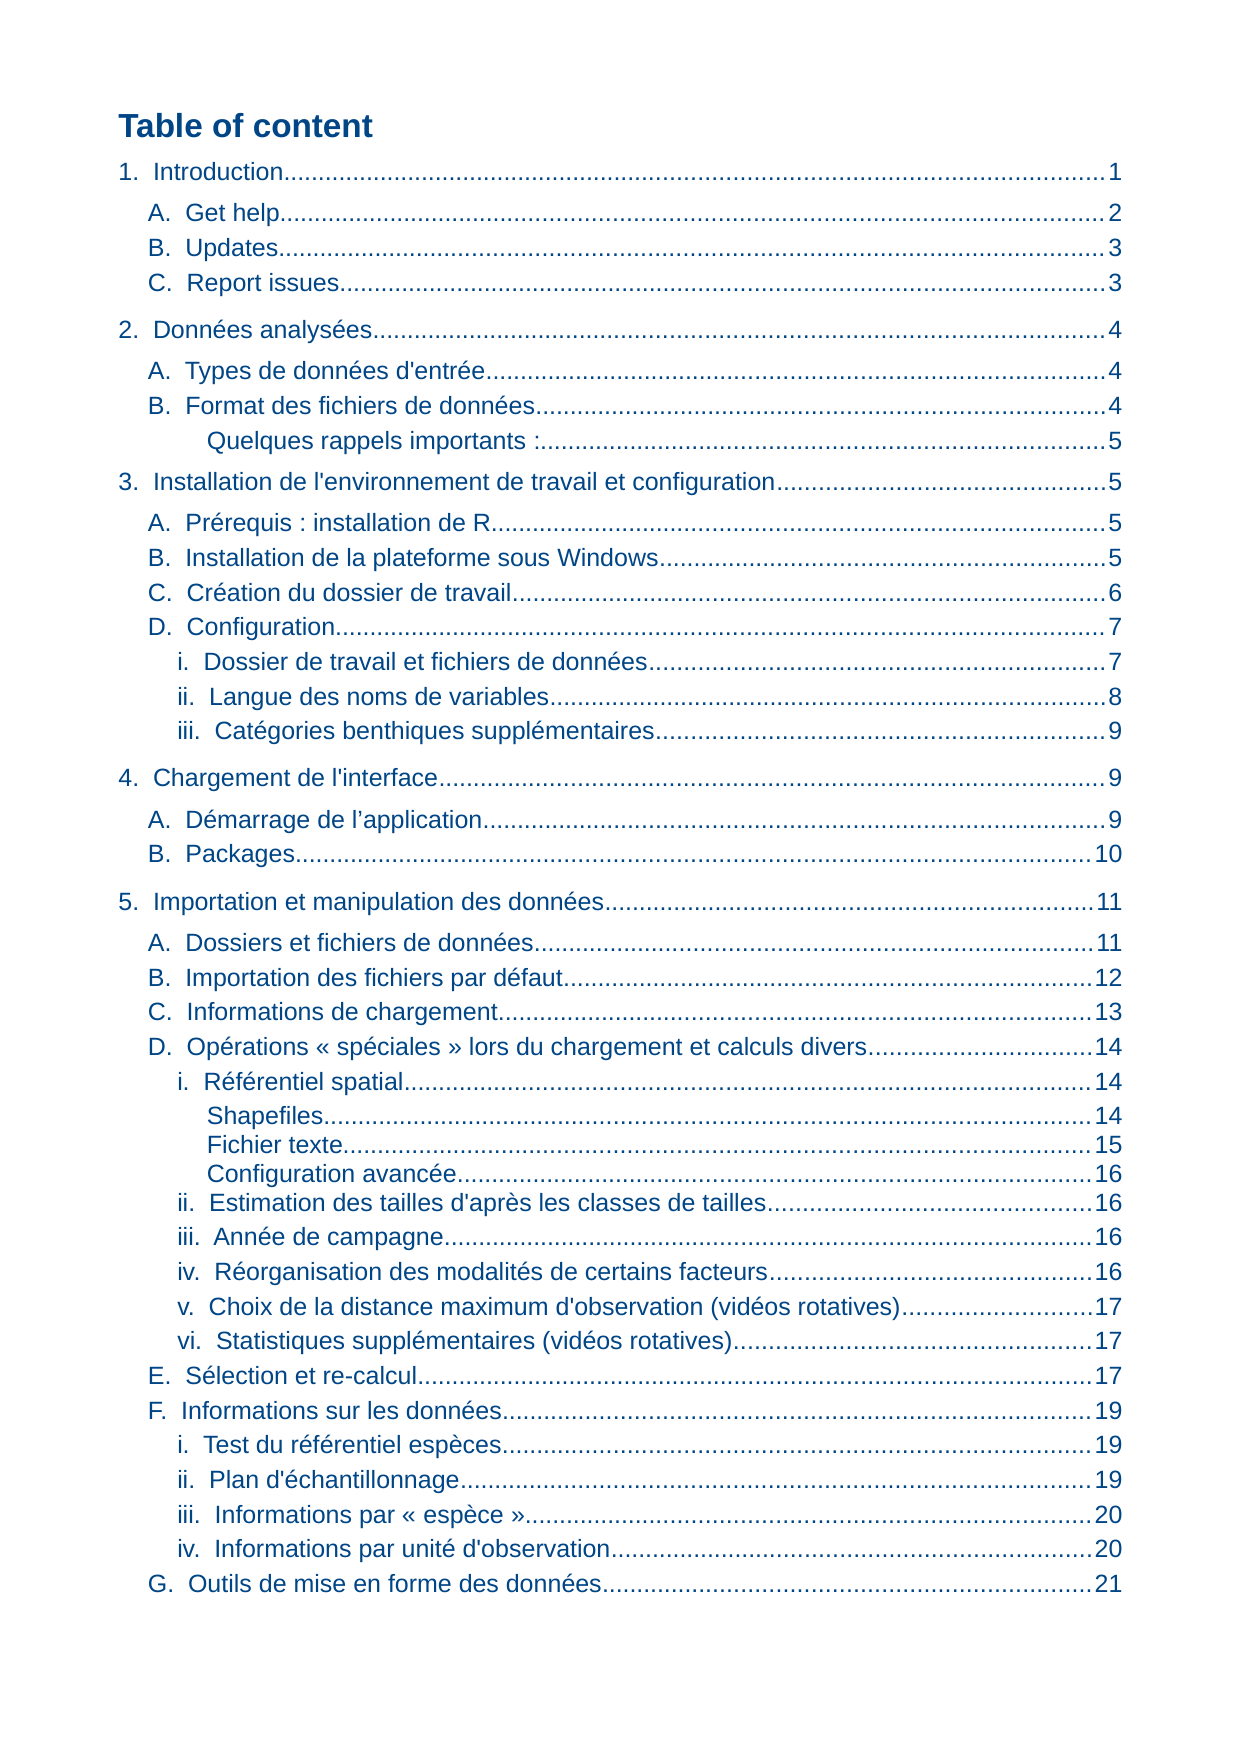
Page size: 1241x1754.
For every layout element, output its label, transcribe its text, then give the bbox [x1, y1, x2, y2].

text B. Installation de la plateforme sous Windows 5 [148, 543, 1122, 572]
text B. Packages 10 [148, 839, 1122, 868]
text vi. Statistiques supplémentaires (vidéos rotatives) 17 [177, 1326, 1122, 1355]
text B. Format des fichiers de données 4 [148, 391, 1122, 420]
text ii. Estimation des tailles d'après les classes de tailles 16 [177, 1187, 1122, 1216]
text i. Dossier de travail et fichiers de données 7 [177, 647, 1122, 676]
text 3. Installation de l'environnement de travail et configuration 5 [118, 467, 1122, 496]
text 5. Importation et manipulation des données 11 [118, 887, 1122, 915]
text A. Prérequis : installation de R 5 [148, 508, 1122, 537]
text C. Création du dossier de travail 6 [148, 577, 1122, 606]
text A. Démarrage de l’application 9 [148, 805, 1122, 833]
text 1. Introduction 1 [118, 157, 1122, 186]
text D. Opérations « spéciales » lors du chargement et calculs divers 14 [148, 1032, 1122, 1061]
text E. Sélection et re-calcul 17 [148, 1361, 1122, 1390]
text iii. Catégories benthiques supplémentaires 9 [177, 716, 1122, 745]
text B. Importation des fichiers par défaut 12 [148, 962, 1122, 991]
text Quelques rappels importants : 5 [207, 426, 1122, 454]
text A. Dossiers et fichiers de données 11 [148, 928, 1122, 957]
text C. Report issues 3 [148, 268, 1122, 297]
subtitle Table of content [118, 106, 1122, 145]
text A. Types de données d'entrée 4 [148, 356, 1122, 385]
text Configuration avancée 16 [207, 1159, 1122, 1187]
text C. Informations de chargement 13 [148, 997, 1122, 1026]
text ii. Plan d'échantillonnage 19 [177, 1465, 1122, 1494]
text 2. Données analysées 4 [118, 315, 1122, 344]
text B. Updates 3 [148, 233, 1122, 262]
text 4. Chargement de l'interface 9 [118, 763, 1122, 792]
text F. Informations sur les données 19 [148, 1396, 1122, 1424]
text i. Référentiel spatial 14 [177, 1067, 1122, 1095]
text Shapefiles 14 [207, 1101, 1122, 1130]
text v. Choix de la distance maximum d'observation (vidéos rotatives) 17 [177, 1292, 1122, 1320]
text iii. Année de campagne 16 [177, 1222, 1122, 1251]
text ii. Langue des noms de variables 8 [177, 682, 1122, 710]
text Fichier texte 15 [207, 1130, 1122, 1159]
text D. Configuration 7 [148, 612, 1122, 641]
text iv. Réorganisation des modalités de certains facteurs 16 [177, 1257, 1122, 1286]
text iv. Informations par unité d'observation 20 [177, 1534, 1122, 1563]
text iii. Informations par « espèce » 20 [177, 1500, 1122, 1528]
text A. Get help 2 [148, 198, 1122, 227]
text G. Outils de mise en forme des données 21 [148, 1569, 1122, 1598]
text i. Test du référentiel espèces 19 [177, 1430, 1122, 1459]
